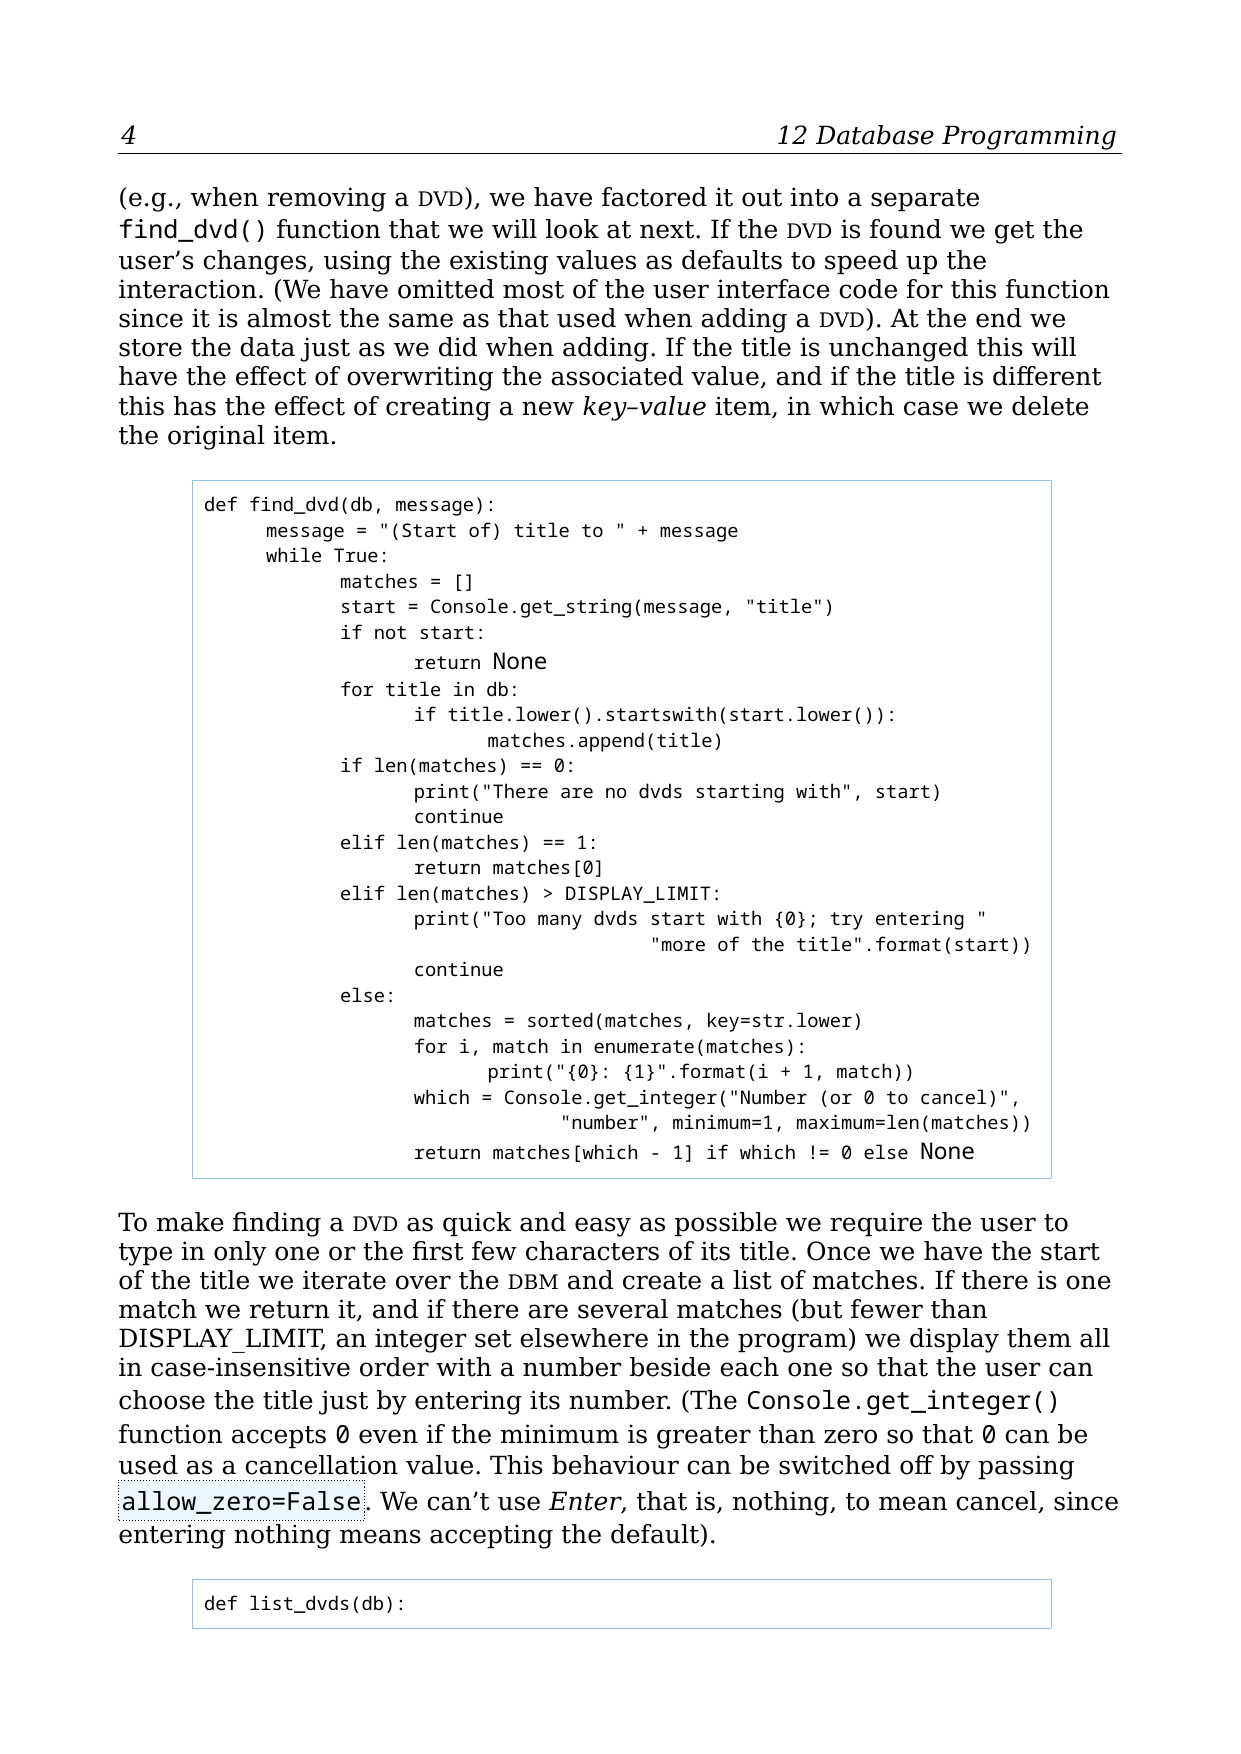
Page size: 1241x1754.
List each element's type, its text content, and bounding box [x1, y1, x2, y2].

text message = "(Start of) title to " + message [193, 505, 1051, 531]
text (e.g., when removing a dvd), we have factored it out into a separate find_dvd() function that we will look at next. If the dvd is found we get the user’s changes, using the existing values as defaults to speed up the interaction. (We have omitted most of the user interface code for this function since it is almost the same as that used when adding a dvd). At the end we store the data just as we did when adding. If the title is unchanged this will have the effect of overwriting the associated value, and if the title is different this has the effect of creating a new key–value item, in which case we delete the original item. [118, 183, 1122, 450]
text return matches[0] [193, 843, 1051, 868]
text for i, match in enumerate(matches): [193, 1021, 1051, 1047]
text else: [193, 970, 1051, 996]
text if title.lower().startswith(start.lower()): [193, 689, 1051, 715]
text continue [193, 792, 1051, 817]
text return matches[which - 1] if which != 0 else None [193, 1123, 1051, 1178]
text which = Console.get_integer("Number (or 0 to cancel)", [193, 1072, 1051, 1098]
text return None [193, 633, 1051, 664]
text for title in db: [193, 664, 1051, 689]
text if not start: [193, 607, 1051, 633]
text if len(matches) == 0: [193, 741, 1051, 766]
text "more of the title".format(start)) [193, 919, 1051, 945]
text start = Console.get_string(message, "title") [193, 582, 1051, 607]
text while True: [193, 531, 1051, 556]
text elif len(matches) == 1: [193, 817, 1051, 843]
text print("There are no dvds starting with", start) [193, 766, 1051, 792]
text continue [193, 945, 1051, 970]
text matches.append(title) [193, 715, 1051, 741]
text print("Too many dvds start with {0}; try entering " [193, 894, 1051, 919]
text matches = sorted(matches, key=str.lower) [193, 996, 1051, 1021]
text elif len(matches) > DISPLAY_LIMIT: [193, 868, 1051, 894]
text def find_dvd(db, message): [193, 481, 1051, 505]
text To make finding a dvd as quick and easy as possible we require the user to type in only one or the first few characters of its title. Once we have the start of the title we iterate over the dbm and create a list of matches. If there is one match we return it, and if there are several matches (but fewer than DISPLAY_LIMIT, an integer set elsewhere in the program) we display them all in case-insensitive order with a number beside each one so that the user can choose the title just by entering its number. (The Console.get_integer() function accepts 0 even if the minimum is greater than zero so that 0 can be used as a cancellation value. This behaviour can be switched off by passing allow_zero=False. We can’t use Enter, that is, nothing, to mean cancel, since entering nothing means accepting the default). [118, 1208, 1122, 1549]
text "number", minimum=1, maximum=len(matches)) [193, 1098, 1051, 1123]
text def list_dvds(db): [193, 1580, 1051, 1628]
text print("{0}: {1}".format(i + 1, match)) [193, 1047, 1051, 1072]
text matches = [] [193, 556, 1051, 582]
